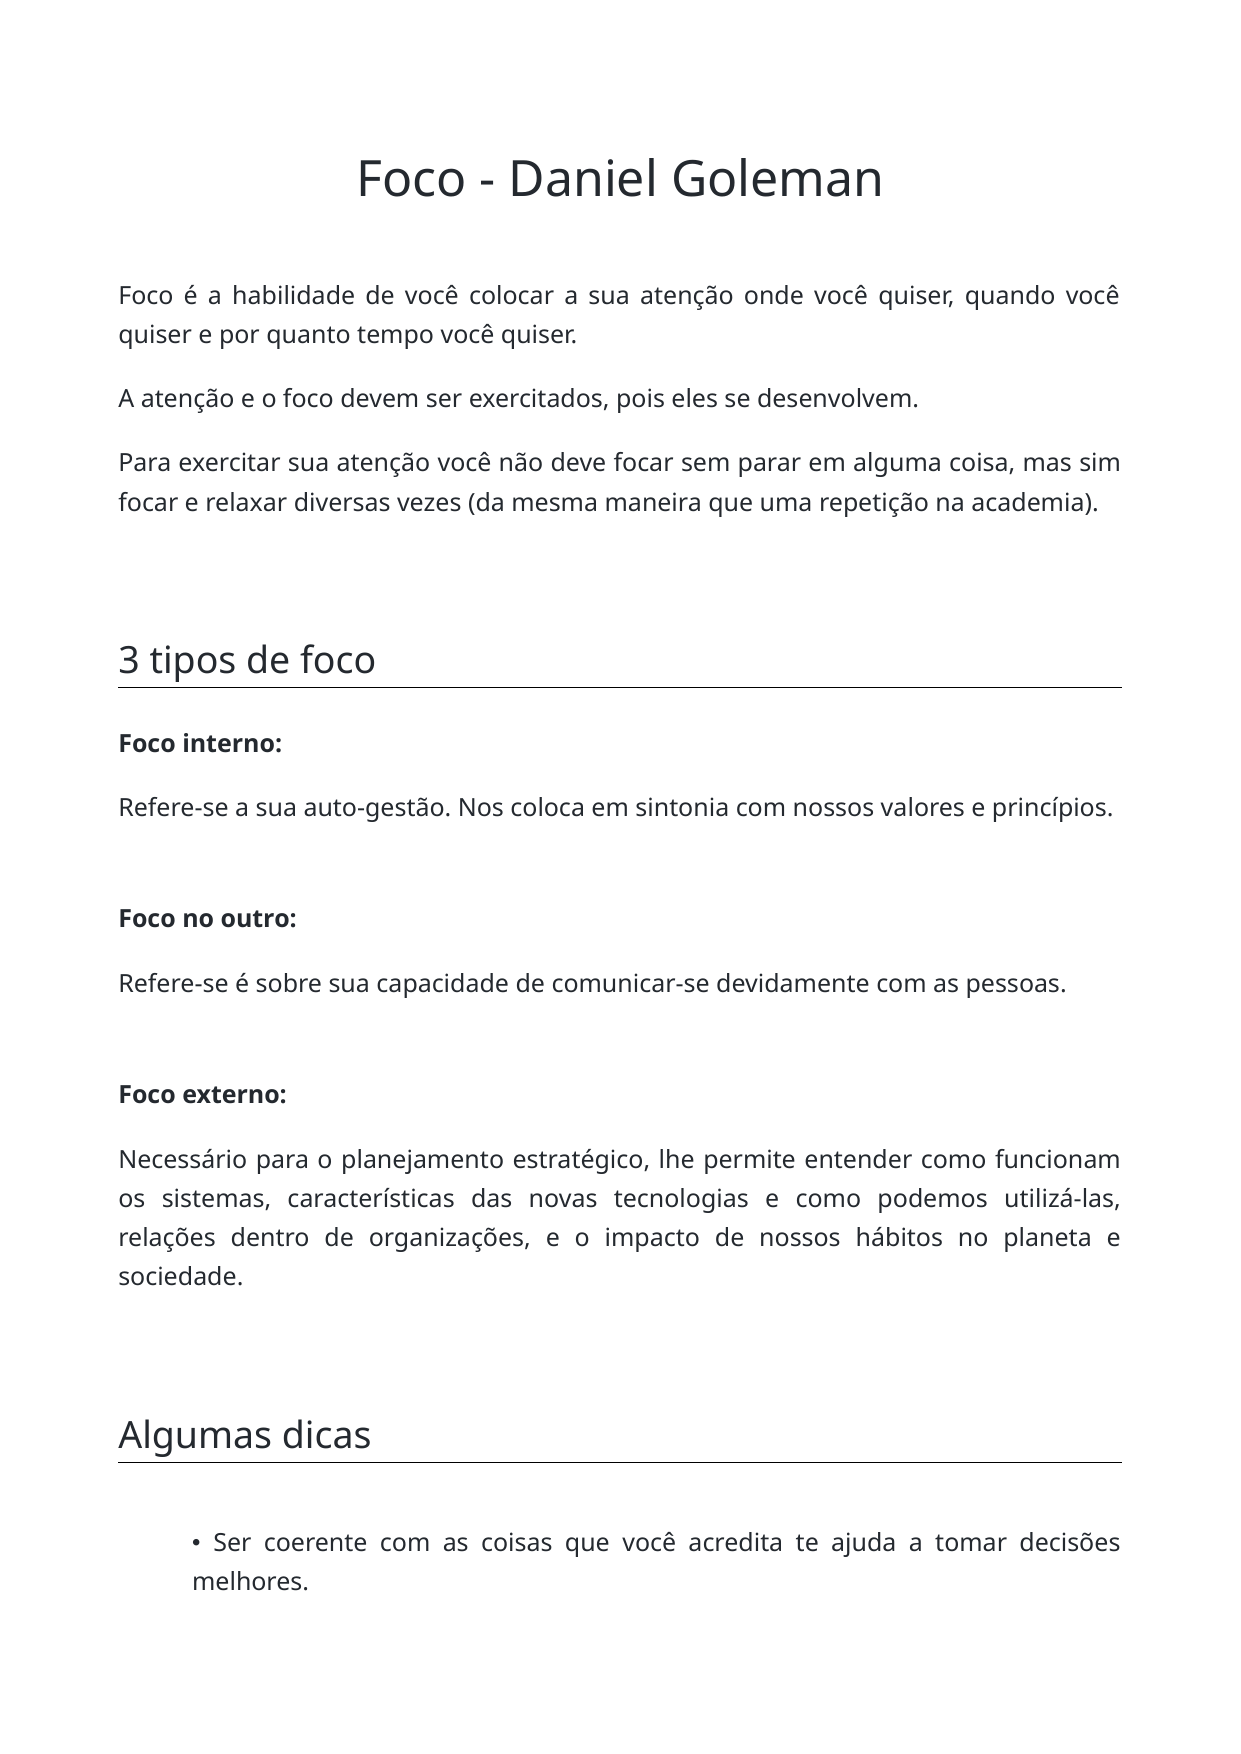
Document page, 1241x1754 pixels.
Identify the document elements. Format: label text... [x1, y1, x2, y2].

text Foco externo: [118, 1077, 1122, 1111]
subtitle Foco - Daniel Goleman [118, 143, 1122, 211]
subtitle Algumas dicas [118, 1408, 1122, 1462]
text Foco no outro: [118, 901, 1122, 935]
text Foco interno: [118, 725, 1122, 759]
text Para exercitar sua atenção você não deve focar sem parar em alguma coisa, mas sim focar e relaxar diversas vezes (da mesma maneira que uma repetição na academia). [118, 445, 1122, 518]
text Refere-se é sobre sua capacidade de comunicar-se devidamente com as pessoas. [118, 965, 1122, 999]
subtitle 3 tipos de foco [118, 633, 1122, 687]
text A atenção e o foco devem ser exercitados, pois eles se desenvolvem. [118, 381, 1122, 415]
text Foco é a habilidade de você colocar a sua atenção onde você quiser, quando você quiser e por quanto tempo você quiser. [118, 277, 1122, 351]
list Ser coerente com as coisas que você acredita te ajuda a tomar decisões melhores. [118, 1525, 1122, 1598]
text Refere-se a sua auto-gestão. Nos coloca em sintonia com nossos valores e princípios. [118, 789, 1122, 823]
text Necessário para o planejamento estratégico, lhe permite entender como funcionam os sistemas, características das novas tecnologias e como podemos utilizá-las, relações dentro de organizações, e o impacto de nossos hábitos no planeta e sociedade. [118, 1141, 1122, 1293]
